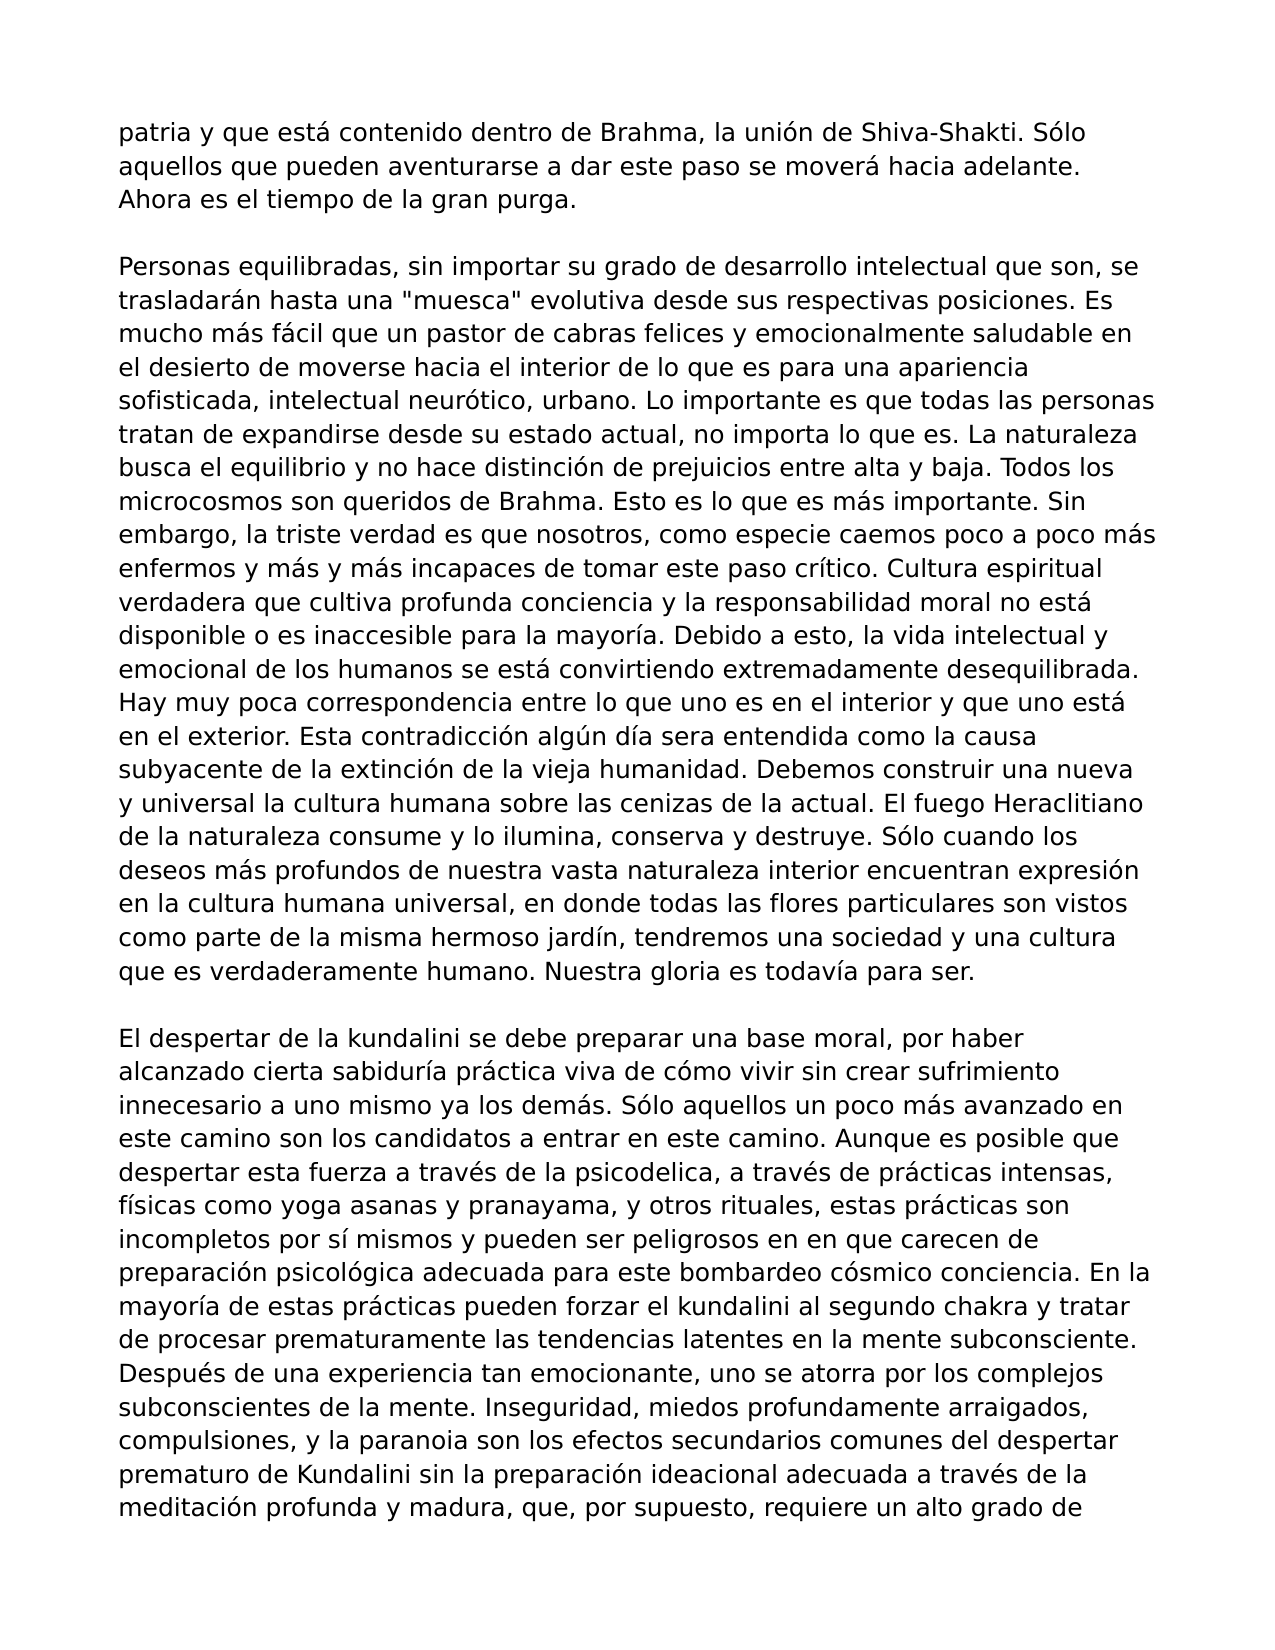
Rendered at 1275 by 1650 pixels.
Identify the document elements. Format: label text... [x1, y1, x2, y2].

text patria y que está contenido dentro de Brahma, la unión de Shiva-Shakti. Sólo aquellos que pueden aventurarse a dar este paso se moverá hacia adelante. Ahora es el tiempo de la gran purga. Personas equilibradas, sin importar su grado de desarrollo intelectual que son, se trasladarán hasta una "muesca" evolutiva desde sus respectivas posiciones. Es mucho más fácil que un pastor de cabras felices y emocionalmente saludable en el desierto de moverse hacia el interior de lo que es para una apariencia sofisticada, intelectual neurótico, urbano. Lo importante es que todas las personas tratan de expandirse desde su estado actual, no importa lo que es. La naturaleza busca el equilibrio y no hace distinción de prejuicios entre alta y baja. Todos los microcosmos son queridos de Brahma. Esto es lo que es más importante. Sin embargo, la triste verdad es que nosotros, como especie caemos poco a poco más enfermos y más y más incapaces de tomar este paso crítico. Cultura espiritual verdadera que cultiva profunda conciencia y la responsabilidad moral no está disponible o es inaccesible para la mayoría. Debido a esto, la vida intelectual y emocional de los humanos se está convirtiendo extremadamente desequilibrada. Hay muy poca correspondencia entre lo que uno es en el interior y que uno está en el exterior. Esta contradicción algún día sera entendida como la causa subyacente de la extinción de la vieja humanidad. Debemos construir una nueva y universal la cultura humana sobre las cenizas de la actual. El fuego Heraclitiano de la naturaleza consume y lo ilumina, conserva y destruye. Sólo cuando los deseos más profundos de nuestra vasta naturaleza interior encuentran expresión en la cultura humana universal, en donde todas las flores particulares son vistos como parte de la misma hermoso jardín, tendremos una sociedad y una cultura que es verdaderamente humano. Nuestra gloria es todavía para ser. El despertar de la kundalini se debe preparar una base moral, por haber alcanzado cierta sabiduría práctica viva de cómo vivir sin crear sufrimiento innecesario a uno mismo ya los demás. Sólo aquellos un poco más avanzado en este camino son los candidatos a entrar en este camino. Aunque es posible que despertar esta fuerza a través de la psicodelica, a través de prácticas intensas, físicas como yoga asanas y pranayama, y otros rituales, estas prácticas son incompletos por sí mismos y pueden ser peligrosos en en que carecen de preparación psicológica adecuada para este bombardeo cósmico conciencia. En la mayoría de estas prácticas pueden forzar el kundalini al segundo chakra y tratar de procesar prematuramente las tendencias latentes en la mente subconsciente. Después de una experiencia tan emocionante, uno se atorra por los complejos subconscientes de la mente. Inseguridad, miedos profundamente arraigados, compulsiones, y la paranoia son los efectos secundarios comunes del despertar prematuro de Kundalini sin la preparación ideacional adecuada a través de la meditación profunda y madura, que, por supuesto, requiere un alto grado de [118, 118, 1157, 1522]
